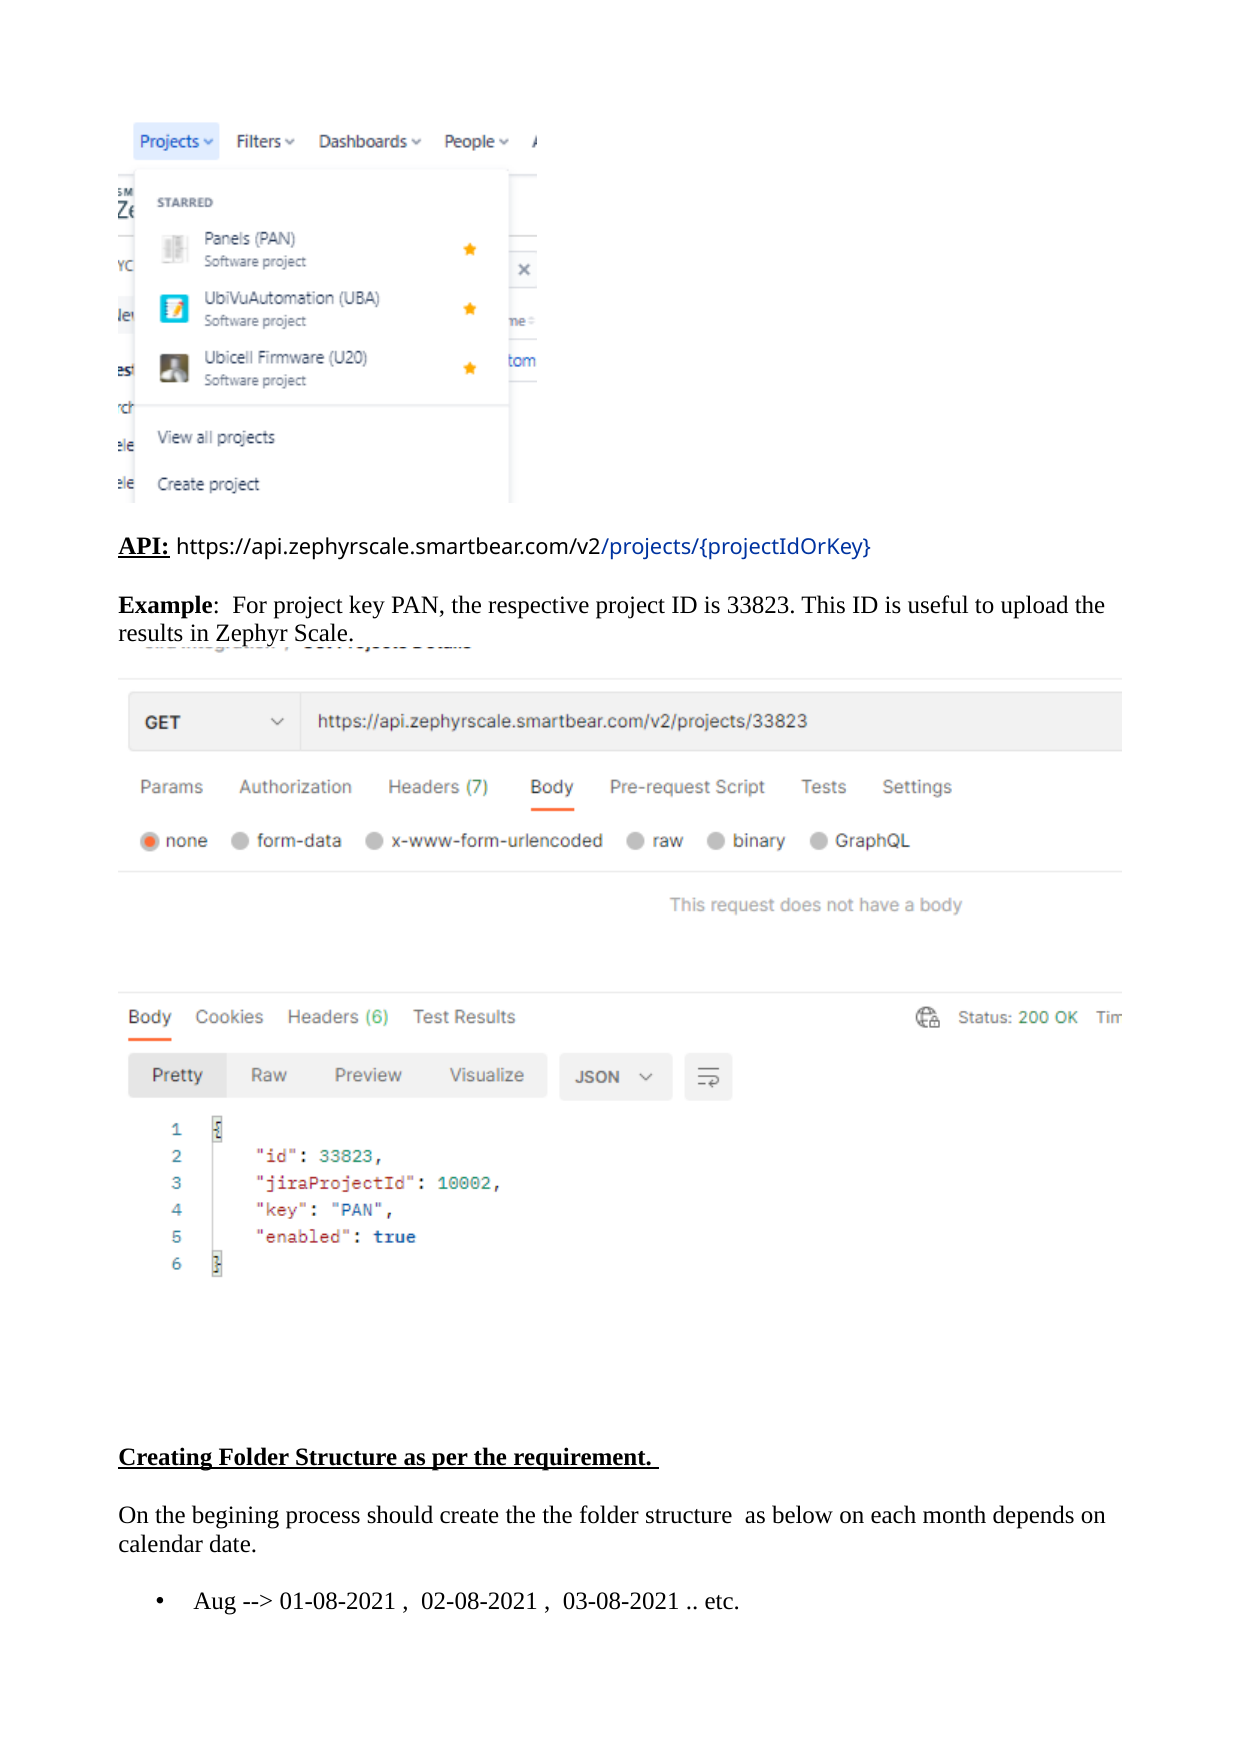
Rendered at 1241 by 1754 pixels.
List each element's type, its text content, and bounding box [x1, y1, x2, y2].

text Creating Folder Structure as per the requirement. [118, 1442, 1122, 1471]
list Aug --> 01-08-2021 , 02-08-2021 , 03-08-2021 .. etc. [156, 1586, 1122, 1615]
text API: https://api.zephyrscale.smartbear.com/v2/projects/{projectIdOrKey} [118, 531, 1122, 561]
text On the begining process should create the the folder structure as below on each month depends on calendar date. [118, 1500, 1122, 1557]
text Example: For project key PAN, the respective project ID is 33823. This ID is useful to upload the results in Zephyr Scale. [118, 590, 1122, 647]
